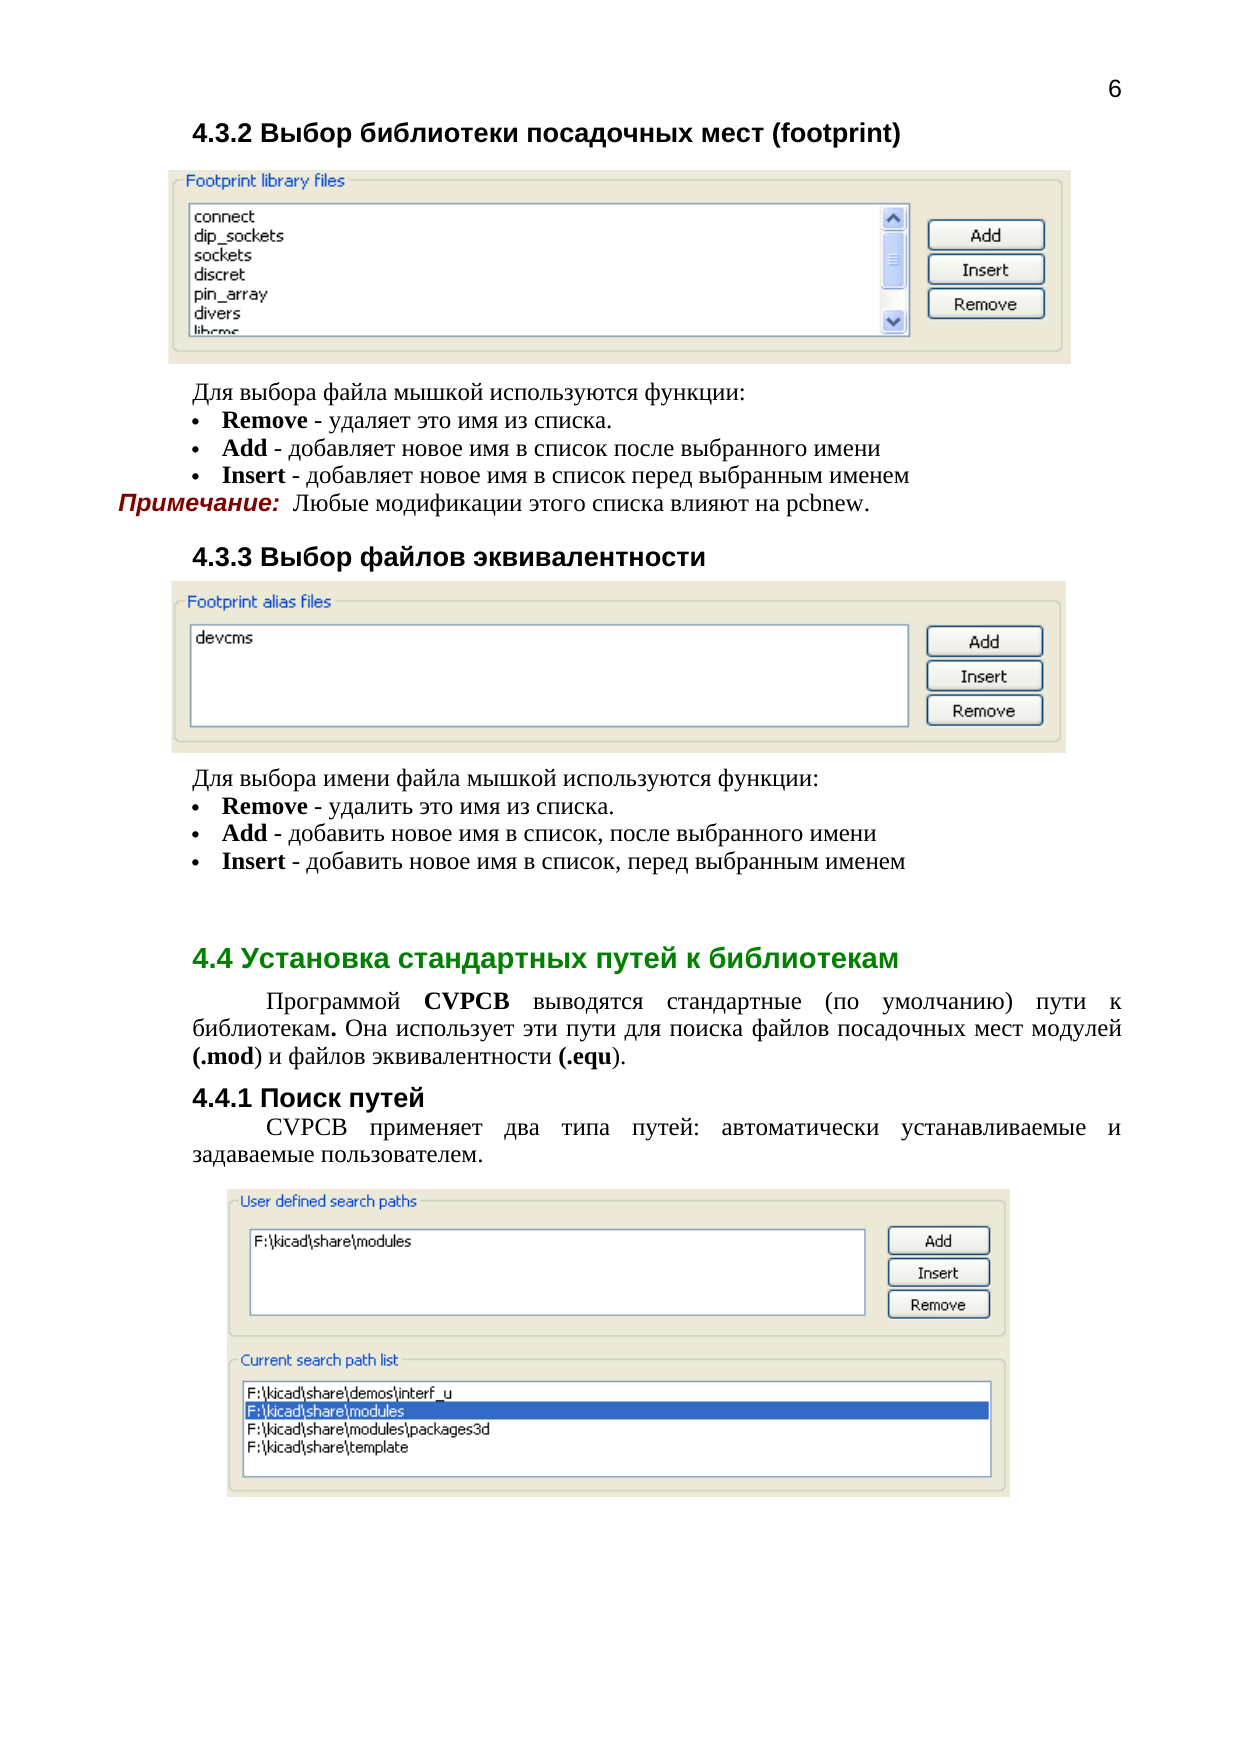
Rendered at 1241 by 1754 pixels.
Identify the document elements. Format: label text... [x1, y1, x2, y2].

text Примечание: Любые модификации этого списка влияют на pcbnew. [118, 489, 1122, 517]
subtitle 4.4.1 Поиск путей [192, 1082, 1122, 1113]
subtitle 4.3.2 Выбор библиотеки посадочных мест (footprint) [192, 118, 1122, 148]
text CVPCB применяет два типа путей: автоматически устанавливаемые и задаваемые пользователем. [192, 1113, 1122, 1168]
text Для выбора файла мышкой используются функции: [192, 378, 1122, 406]
text Для выбора имени файла мышкой используются функции: [192, 764, 1122, 792]
subtitle 4.3.3 Выбор файлов эквивалентности [192, 542, 1122, 572]
list Insert - добавляет новое имя в список перед выбранным именем [192, 461, 1122, 489]
subtitle 4.4 Установка стандартных путей к библиотекам [192, 942, 1122, 974]
list Add - добавляет новое имя в список после выбранного имени [192, 434, 1122, 461]
list Add - добавить новое имя в список, после выбранного имени [192, 819, 1122, 847]
list Remove - удаляет это имя из списка. [192, 406, 1122, 434]
text Программой CVPCB выводятся стандартные (по умолчанию) пути к библиотекам. Она использует эти пути для поиска файлов посадочных мест модулей (.mod) и файлов эквивалентности (.equ). [192, 987, 1122, 1070]
list Remove - удалить это имя из списка. [192, 792, 1122, 819]
list Insert - добавить новое имя в список, перед выбранным именем [192, 847, 1122, 875]
